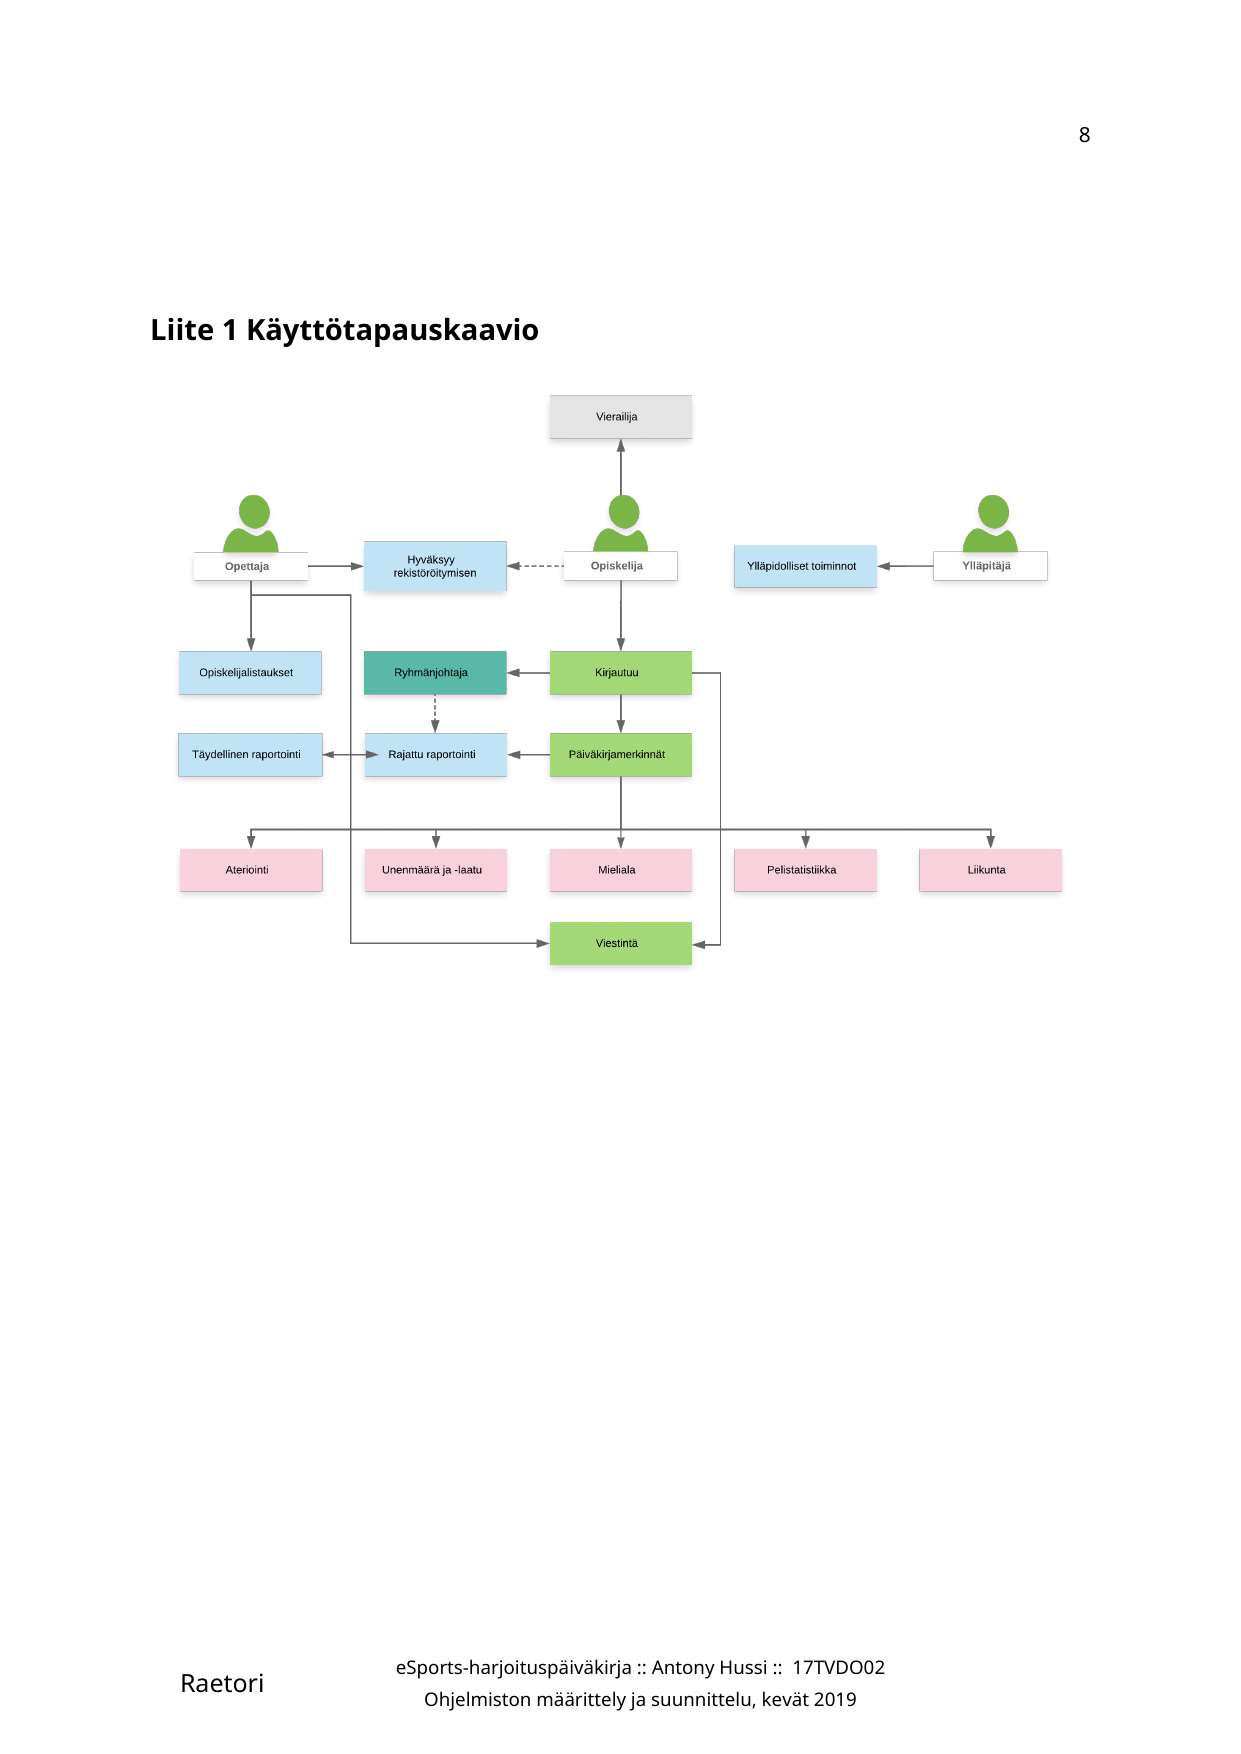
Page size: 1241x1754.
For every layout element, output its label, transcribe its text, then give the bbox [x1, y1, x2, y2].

subtitle Liite 1 Käyttötapauskaavio [150, 309, 1090, 349]
picture [150, 367, 1091, 993]
